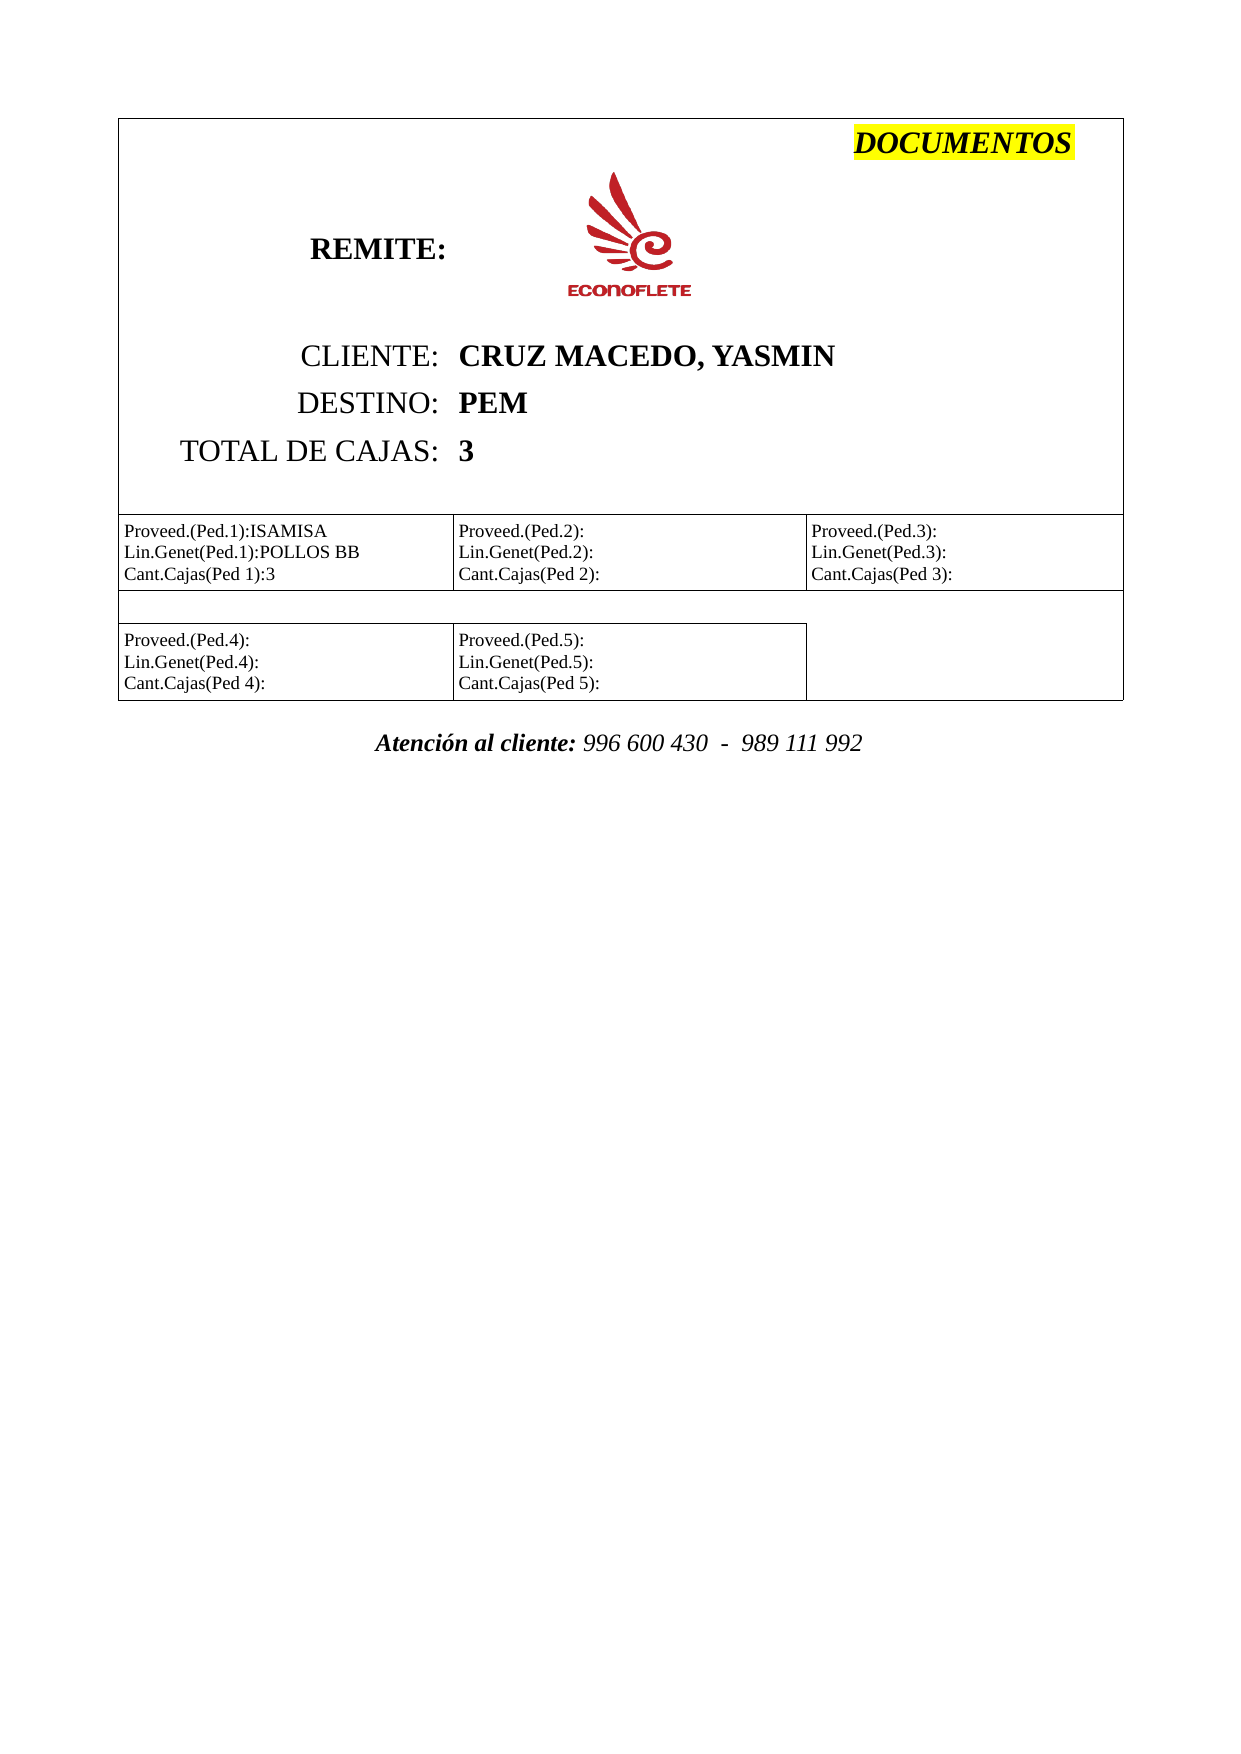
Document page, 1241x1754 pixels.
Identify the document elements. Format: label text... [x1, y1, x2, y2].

text Atención al cliente: 996 600 430 - 989 111 992 [118, 728, 1122, 757]
table_cell [806, 166, 1123, 332]
table_header [453, 119, 806, 166]
table_header [119, 119, 453, 166]
table_cell [453, 591, 806, 623]
table_cell [453, 166, 806, 332]
table_cell CRUZ MACEDO, YASMIN [453, 332, 1123, 379]
table_cell Proveed.(Ped.3): Lin.Genet(Ped.3): Cant.Cajas(Ped 3): [807, 515, 1123, 590]
table_cell [806, 591, 1123, 623]
table_cell REMITE: [119, 166, 453, 332]
table_cell [806, 379, 1123, 426]
table_cell Proveed.(Ped.5): Lin.Genet(Ped.5): Cant.Cajas(Ped 5): [454, 624, 806, 699]
table_cell DESTINO: [119, 379, 453, 426]
table_cell [806, 474, 1123, 514]
table_cell [119, 591, 453, 623]
table_cell [807, 623, 1123, 699]
table_cell [119, 474, 453, 514]
table_cell 3 [453, 426, 1123, 474]
table_cell [453, 474, 806, 514]
table_header DOCUMENTOS [806, 119, 1123, 166]
table_cell CLIENTE: [119, 332, 453, 379]
table_cell TOTAL DE CAJAS: [119, 426, 453, 474]
table_cell Proveed.(Ped.1):ISAMISA Lin.Genet(Ped.1):POLLOS BB Cant.Cajas(Ped 1):3 [119, 515, 453, 590]
table_cell PEM [453, 379, 806, 426]
table_cell Proveed.(Ped.4): Lin.Genet(Ped.4): Cant.Cajas(Ped 4): [119, 624, 453, 699]
picture [552, 171, 707, 297]
table_cell Proveed.(Ped.2): Lin.Genet(Ped.2): Cant.Cajas(Ped 2): [454, 515, 806, 590]
